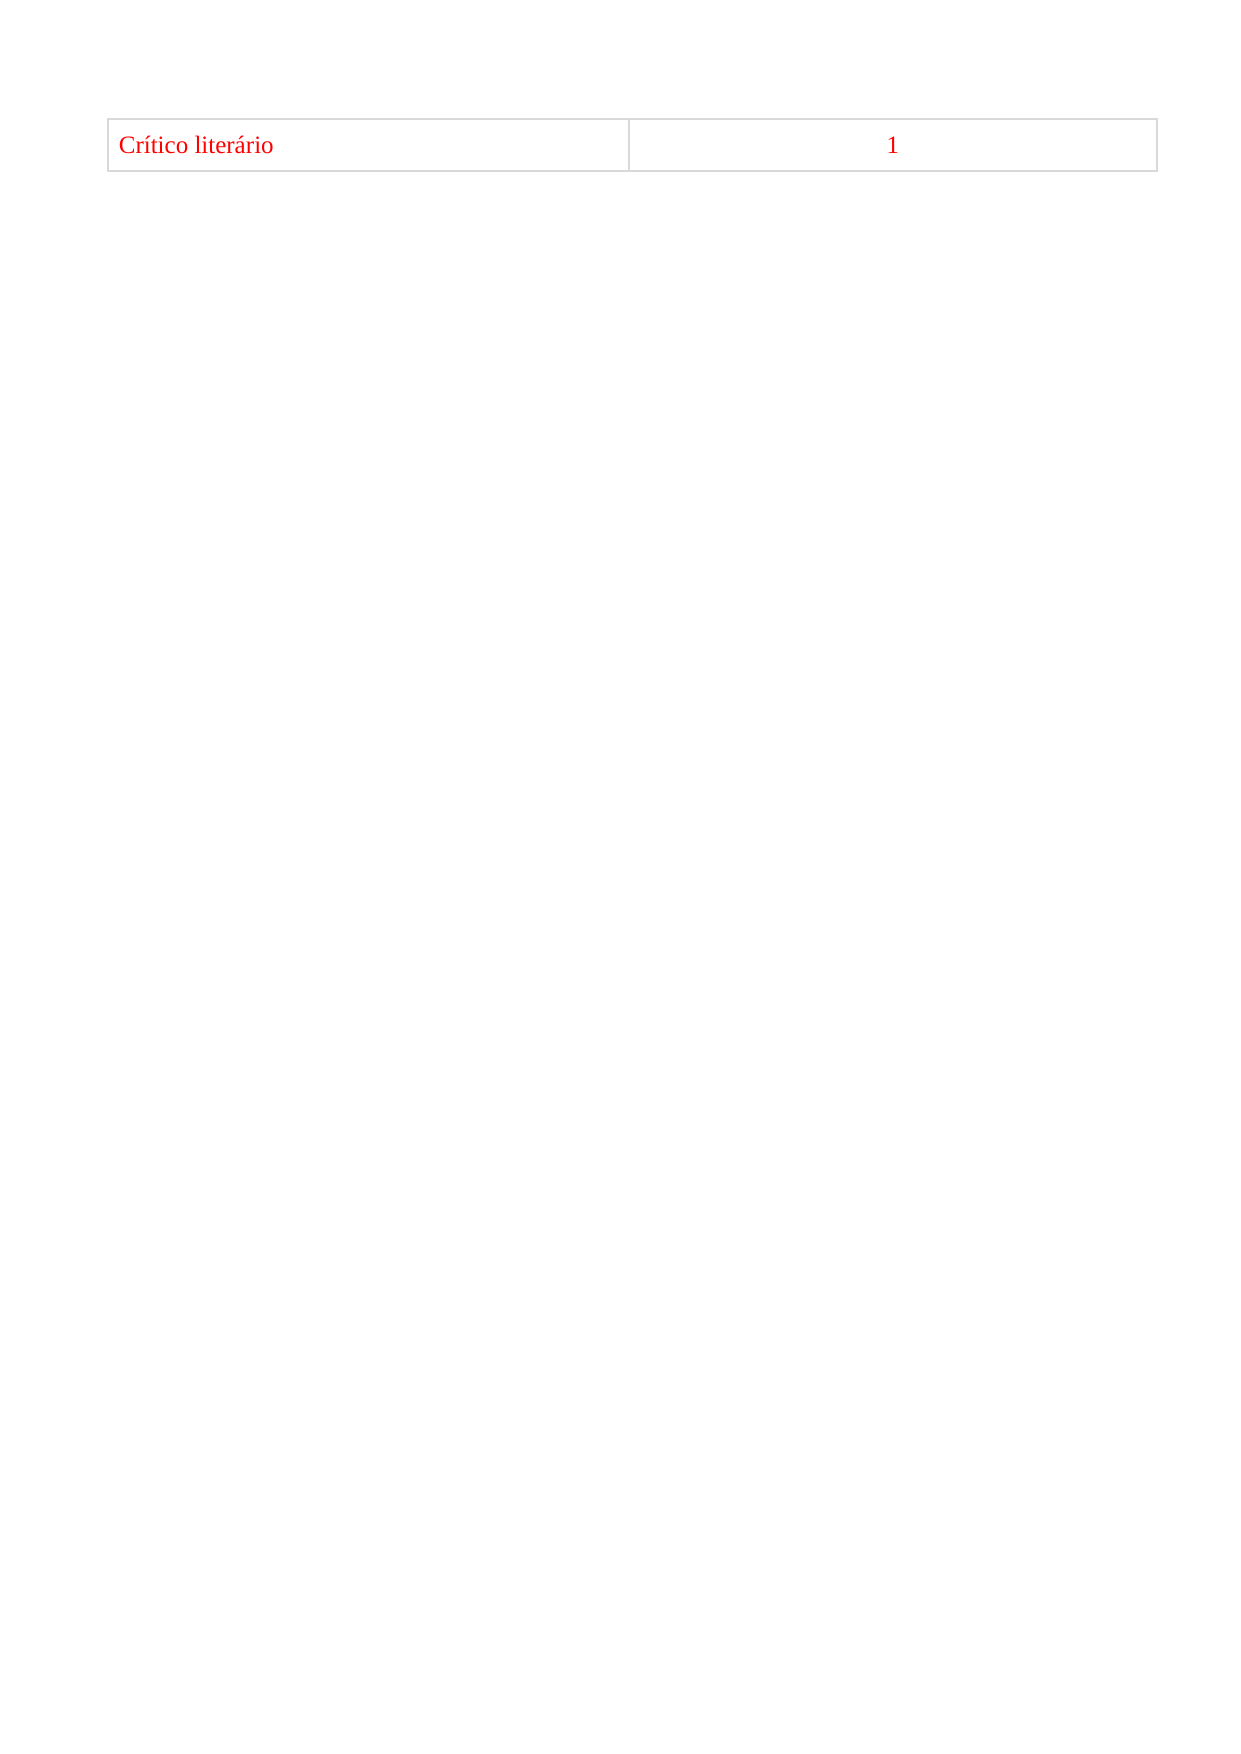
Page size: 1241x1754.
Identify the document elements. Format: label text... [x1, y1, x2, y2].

table_cell Crítico literário [109, 120, 628, 170]
table_cell 1 [630, 120, 1156, 170]
